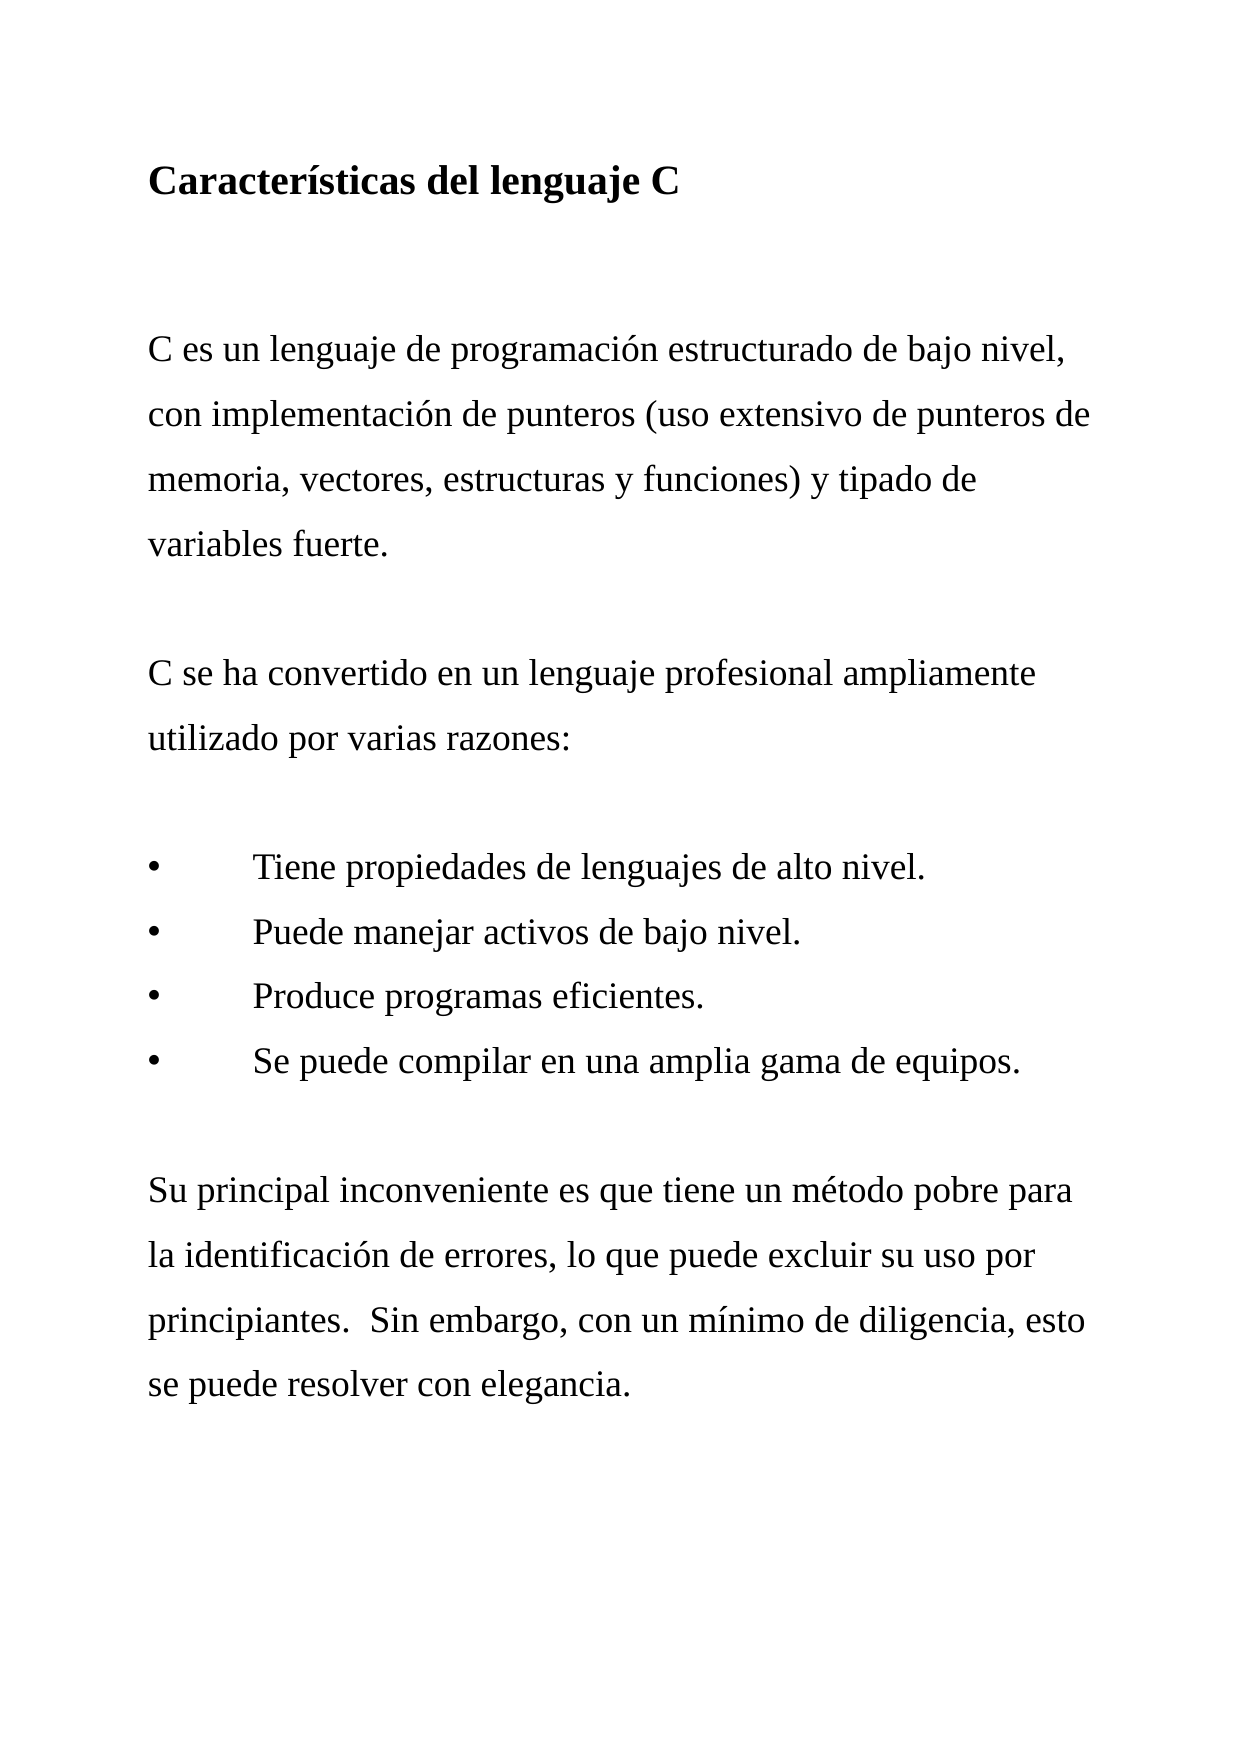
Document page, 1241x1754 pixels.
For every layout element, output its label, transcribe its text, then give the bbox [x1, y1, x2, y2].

text C es un lenguaje de programación estructurado de bajo nivel, con implementación de punteros (uso extensivo de punteros de memoria, vectores, estructuras y funciones) y tipado de variables fuerte. [148, 327, 1093, 564]
text Su principal inconveniente es que tiene un método pobre para la identificación de errores, lo que puede excluir su uso por principiantes. Sin embargo, con un mínimo de diligencia, esto se puede resolver con elegancia. [148, 1168, 1093, 1405]
text C se ha convertido en un lenguaje profesional ampliamente utilizado por varias razones: [148, 650, 1093, 758]
list Se puede compilar en una amplia gama de equipos. [148, 1038, 1093, 1082]
list Tiene propiedades de lenguajes de alto nivel. [148, 844, 1093, 887]
subtitle Características del lenguaje C [148, 156, 1093, 203]
list Produce programas eficientes. [148, 974, 1093, 1017]
list Puede manejar activos de bajo nivel. [148, 909, 1093, 952]
